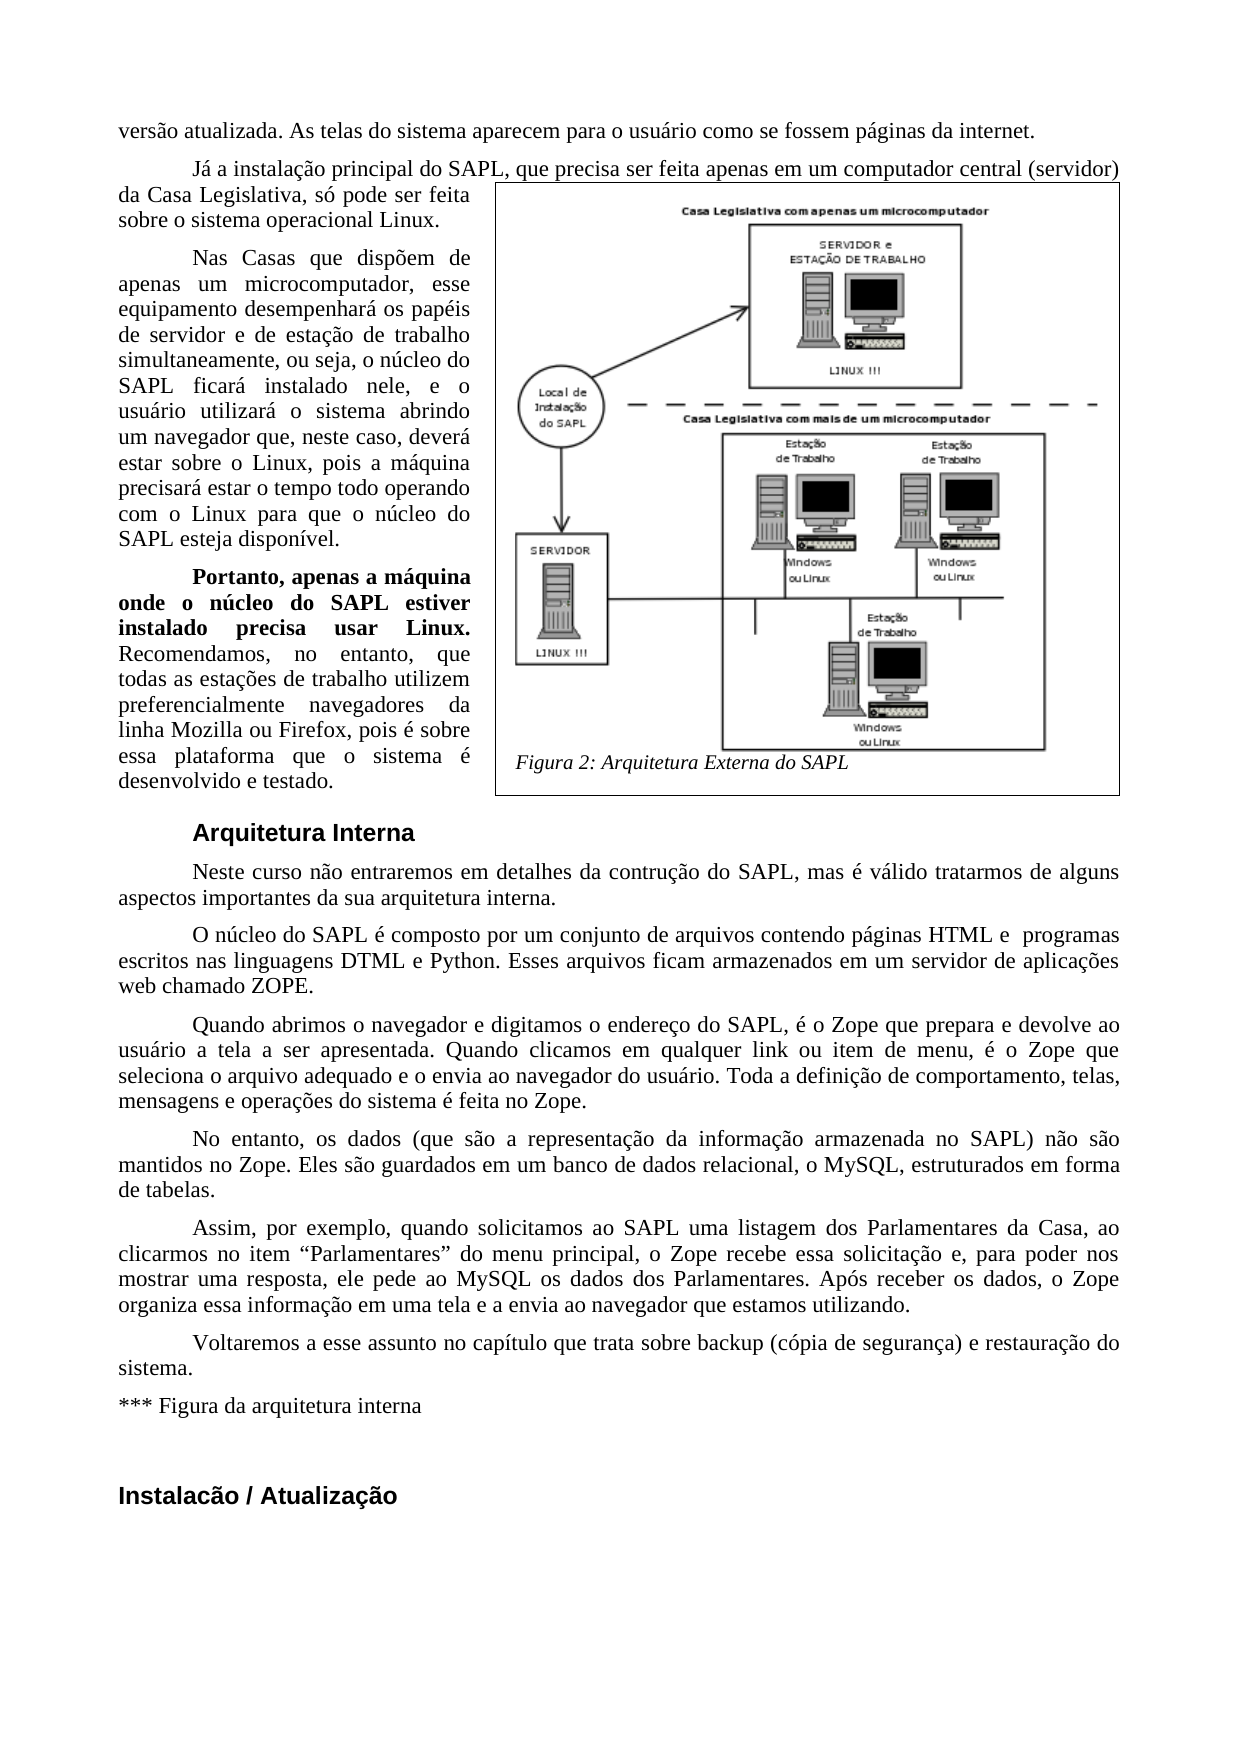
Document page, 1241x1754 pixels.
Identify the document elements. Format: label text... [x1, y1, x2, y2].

subtitle Instalacão / Atualização [118, 1482, 1122, 1509]
text *** Figura da arquitetura interna [118, 1393, 1122, 1419]
text Portanto, apenas a máquina onde o núcleo do SAPL estiver instalado precisa usar Linux. Recomendamos, no entanto, que todas as estações de trabalho utilizem preferencialmente navegadores da linha Mozilla ou Firefox, pois é sobre essa plataforma que o sistema é desenvolvido e testado. [118, 564, 495, 794]
text Voltaremos a esse assunto no capítulo que trata sobre backup (cópia de segurança) e restauração do sistema. [118, 1330, 1122, 1381]
text Já a instalação principal do SAPL, que precisa ser feita apenas em um computador central (servidor) da Casa Legislativa, só pode ser feita sobre o sistema operacional Linux. [118, 156, 1122, 233]
text Figura 2: Arquitetura Externa do SAPL [515, 752, 1099, 774]
text versão atualizada. As telas do sistema aparecem para o usuário como se fossem páginas da internet. [118, 118, 1122, 144]
text Assim, por exemplo, quando solicitamos ao SAPL uma listagem dos Parlamentares da Casa, ao clicarmos no item “Parlamentares” do menu principal, o Zope recebe essa solicitação e, para poder nos mostrar uma resposta, ele pede ao MySQL os dados dos Parlamentares. Após receber os dados, o Zope organiza essa informação em uma tela e a envia ao navegador que estamos utilizando. [118, 1215, 1122, 1317]
text Neste curso não entraremos em detalhes da contrução do SAPL, mas é válido tratarmos de alguns aspectos importantes da sua arquitetura interna. [118, 859, 1122, 910]
text O núcleo do SAPL é composto por um conjunto de arquivos contendo páginas HTML e programas escritos nas linguagens DTML e Python. Esses arquivos ficam armazenados em um servidor de aplicações web chamado ZOPE. [118, 922, 1122, 999]
text No entanto, os dados (que são a representação da informação armazenada no SAPL) não são mantidos no Zope. Eles são guardados em um banco de dados relacional, o MySQL, estruturados em forma de tabelas. [118, 1126, 1122, 1203]
subtitle Arquitetura Interna [118, 819, 1122, 846]
text [496, 183, 1119, 795]
picture [515, 202, 1099, 752]
text Quando abrimos o navegador e digitamos o endereço do SAPL, é o Zope que prepara e devolve ao usuário a tela a ser apresentada. Quando clicamos em qualquer link ou item de menu, é o Zope que seleciona o arquivo adequado e o envia ao navegador do usuário. Toda a definição de comportamento, telas, mensagens e operações do sistema é feita no Zope. [118, 1011, 1122, 1113]
text Nas Casas que dispõem de apenas um microcomputador, esse equipamento desempenhará os papéis de servidor e de estação de trabalho simultaneamente, ou seja, o núcleo do SAPL ficará instalado nele, e o usuário utilizará o sistema abrindo um navegador que, neste caso, deverá estar sobre o Linux, pois a máquina precisará estar o tempo todo operando com o Linux para que o núcleo do SAPL esteja disponível. [118, 245, 495, 551]
